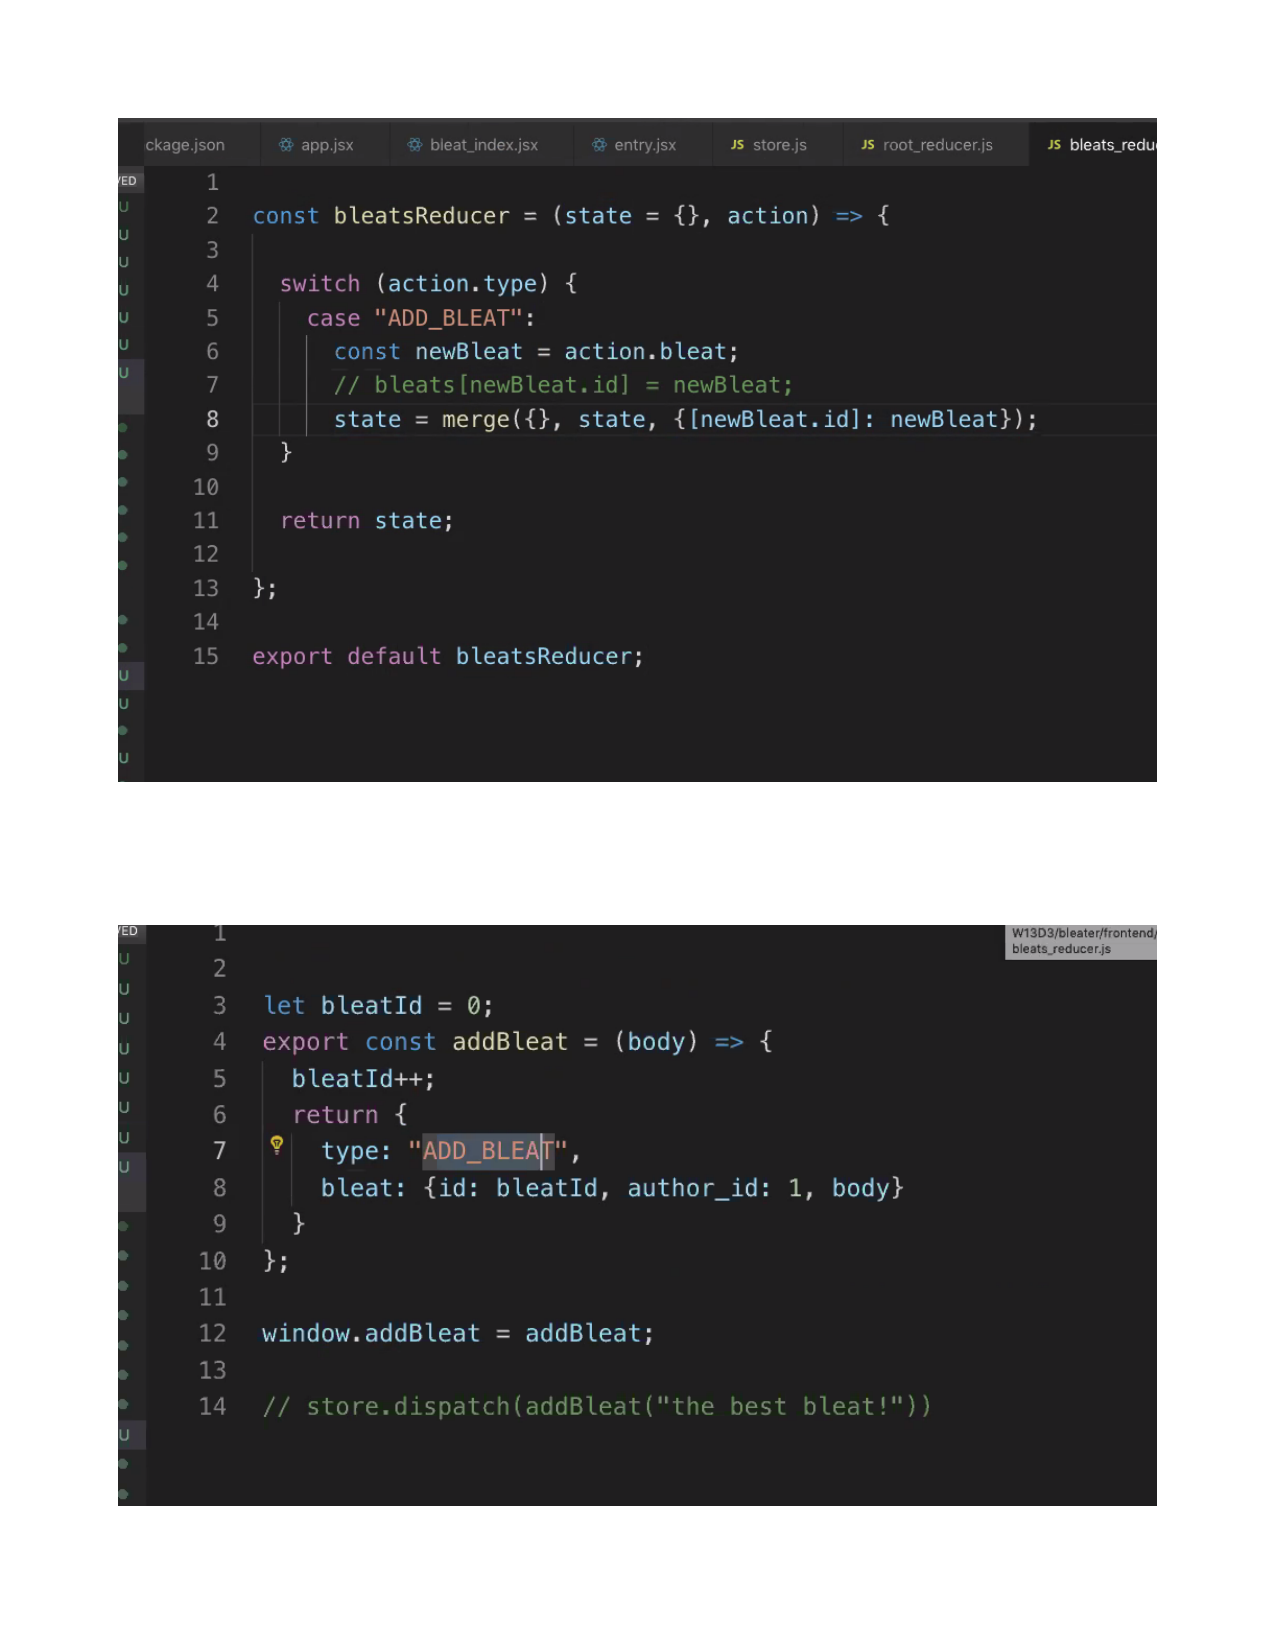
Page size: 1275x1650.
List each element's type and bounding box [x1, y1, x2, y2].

picture [118, 925, 1157, 1506]
picture [118, 118, 1157, 782]
